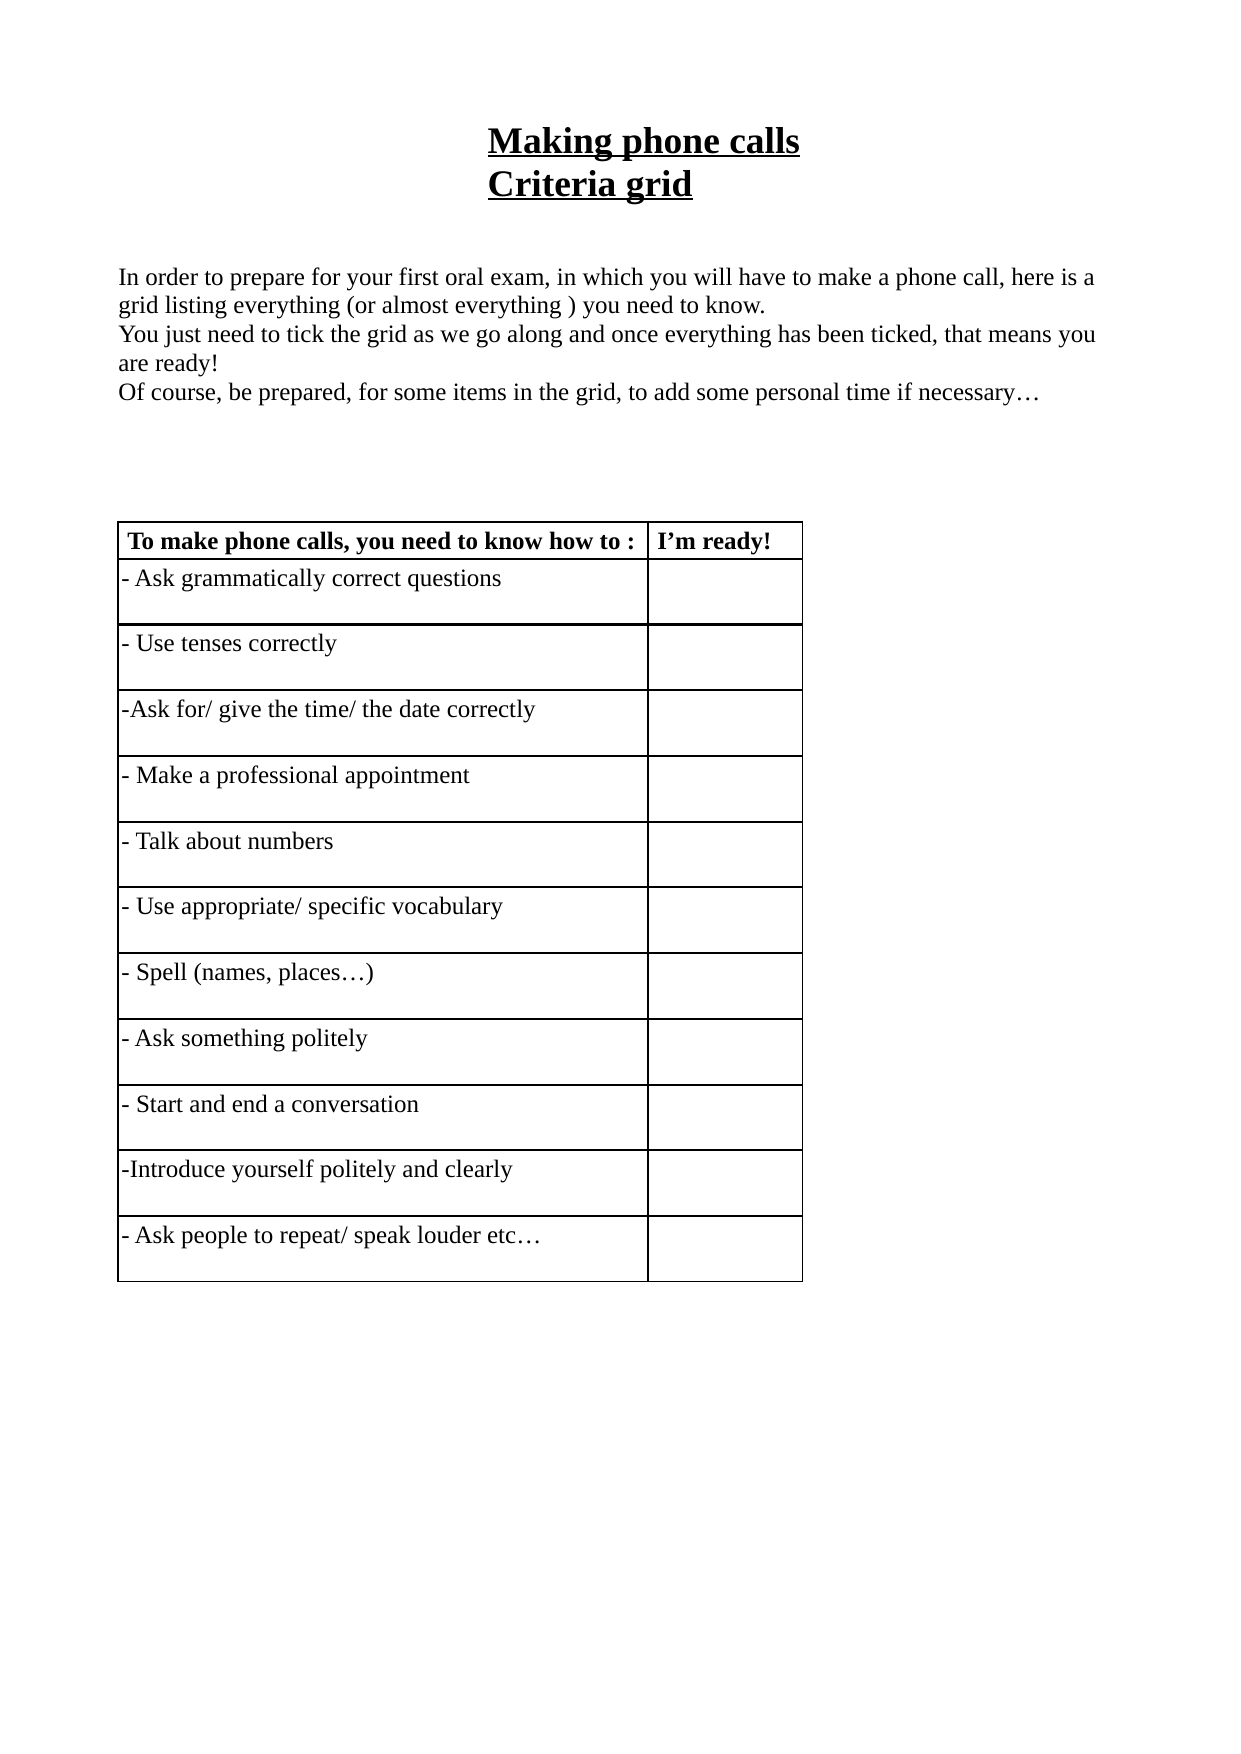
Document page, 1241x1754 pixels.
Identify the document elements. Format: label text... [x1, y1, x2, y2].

table_cell [649, 757, 802, 821]
table_cell [649, 691, 802, 755]
table_cell -Introduce yourself politely and clearly [119, 1151, 647, 1215]
table_cell [649, 626, 802, 689]
text You just need to tick the grid as we go along and once everything has been ticked, that means you are ready! [118, 319, 1122, 377]
text Criteria grid [118, 161, 1122, 204]
table_cell - Spell (names, places…) [119, 954, 647, 1018]
text In order to prepare for your first oral exam, in which you will have to make a phone call, here is a grid listing everything (or almost everything ) you need to know. [118, 262, 1122, 319]
table_cell - Ask grammatically correct questions [119, 560, 647, 623]
table_cell - Use appropriate/ specific vocabulary [119, 888, 647, 952]
table_cell [649, 823, 802, 886]
table_cell [649, 954, 802, 1018]
table_cell [649, 1086, 802, 1149]
table_cell - Make a professional appointment [119, 757, 647, 821]
table_header I’m ready! [649, 523, 802, 558]
text Of course, be prepared, for some items in the grid, to add some personal time if necessary… [118, 377, 1122, 406]
table_cell [649, 1020, 802, 1083]
table_cell [649, 888, 802, 952]
table_cell - Talk about numbers [119, 823, 647, 886]
table_header To make phone calls, you need to know how to : [119, 523, 647, 558]
table_cell - Ask something politely [119, 1020, 647, 1083]
table_cell - Ask people to repeat/ speak louder etc… [119, 1217, 647, 1281]
table_cell [649, 1217, 802, 1281]
table_cell [649, 560, 802, 623]
table_cell - Start and end a conversation [119, 1086, 647, 1149]
text Making phone calls [118, 118, 1122, 161]
table_cell [649, 1151, 802, 1215]
table_cell - Use tenses correctly [119, 626, 647, 689]
table_cell -Ask for/ give the time/ the date correctly [119, 691, 647, 755]
